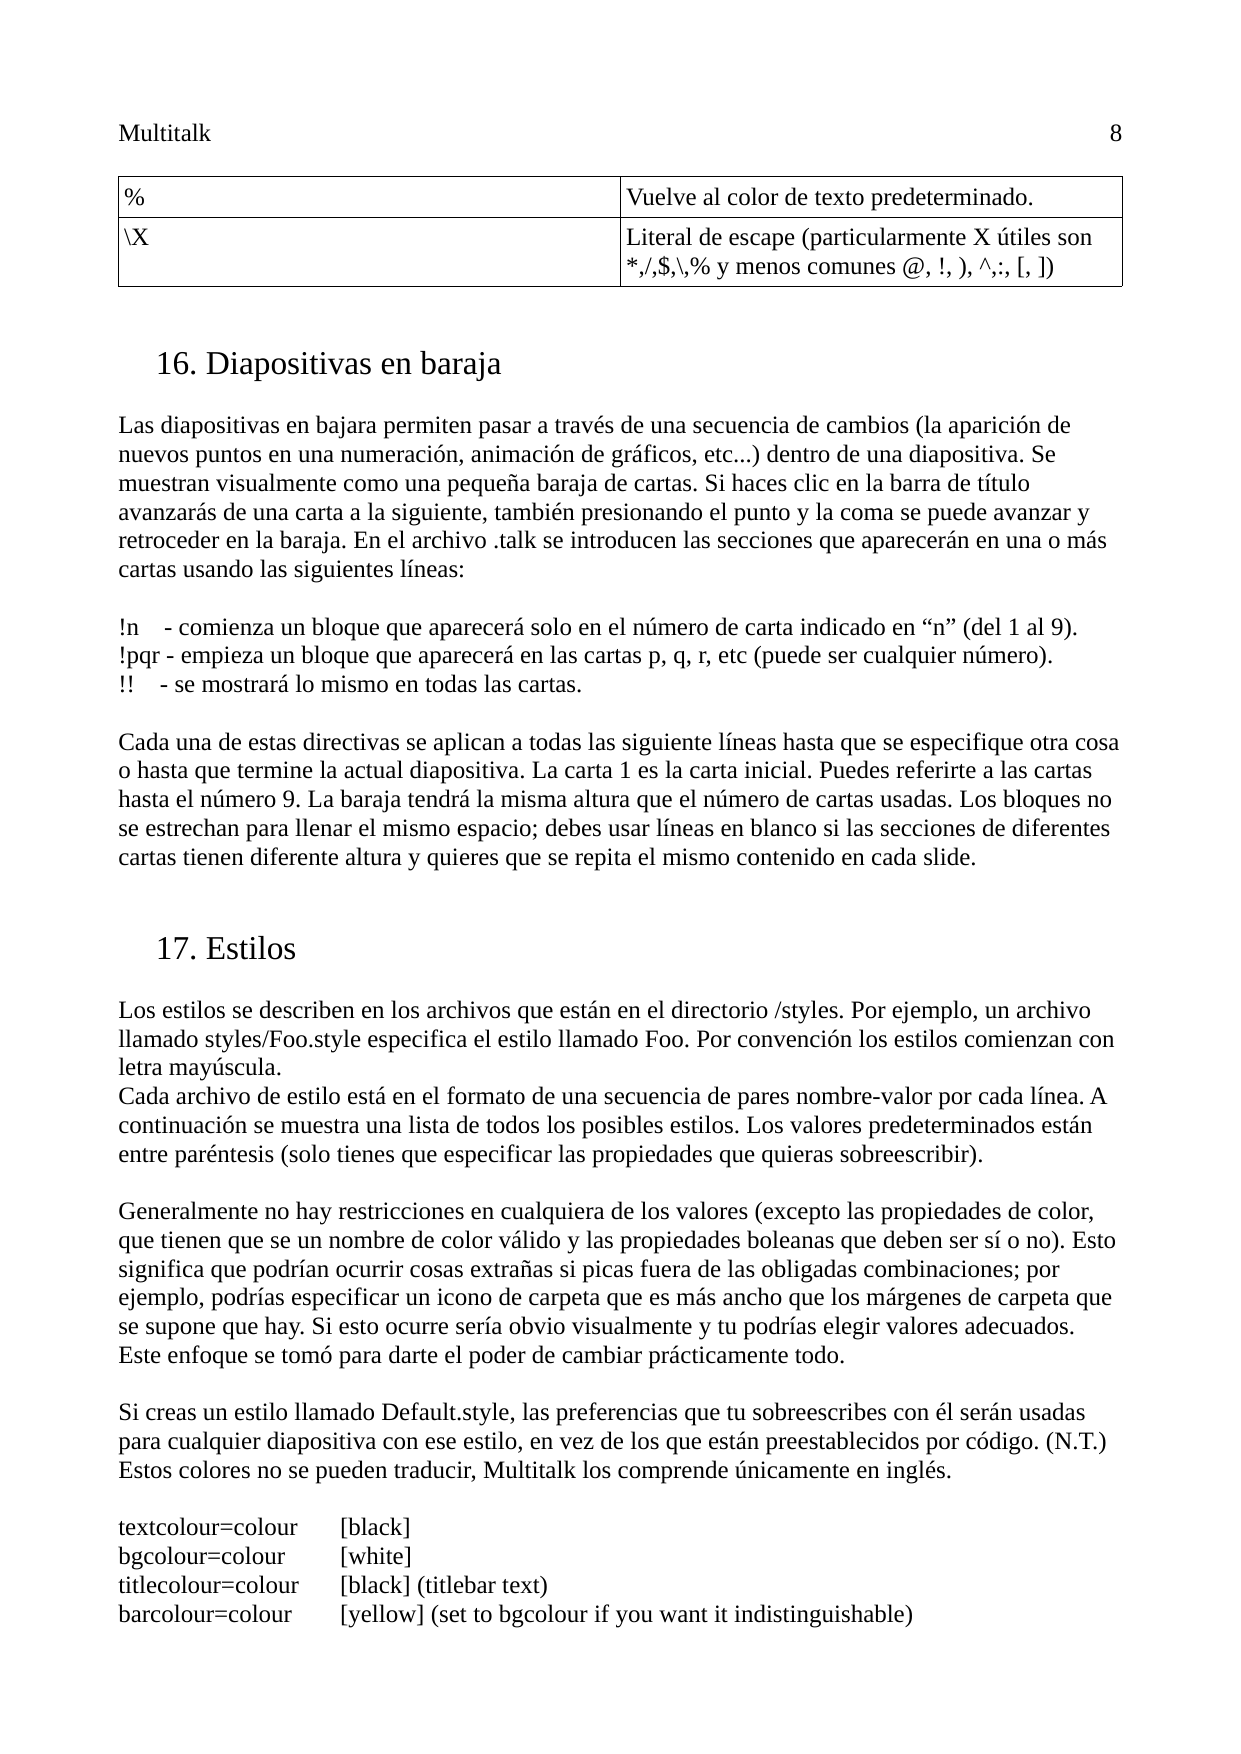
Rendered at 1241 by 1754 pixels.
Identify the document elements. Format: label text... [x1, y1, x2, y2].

table_cell Literal de escape (particularmente X útiles son *,/,$,\,% y menos comunes @, !, ), ^,:, [, ]) [621, 218, 1122, 286]
text !n - comienza un bloque que aparecerá solo en el número de carta indicado en “n” (del 1 al 9). [118, 612, 1122, 640]
text textcolour=colour [black] [118, 1512, 1122, 1541]
text Si creas un estilo llamado Default.style, las preferencias que tu sobreescribes con él serán usadas para cualquier diapositiva con ese estilo, en vez de los que están preestablecidos por código. (N.T.) Estos colores no se pueden traducir, Multitalk los comprende únicamente en inglés. [118, 1397, 1122, 1484]
text Los estilos se describen en los archivos que están en el directorio /styles. Por ejemplo, un archivo llamado styles/Foo.style especifica el estilo llamado Foo. Por convención los estilos comienzan con letra mayúscula. [118, 995, 1122, 1081]
table_cell Vuelve al color de texto predeterminado. [621, 177, 1122, 217]
text Cada archivo de estilo está en el formato de una secuencia de pares nombre-valor por cada línea. A continuación se muestra una lista de todos los posibles estilos. Los valores predeterminados están entre paréntesis (solo tienes que especificar las propiedades que quieras sobreescribir). [118, 1081, 1122, 1167]
text Las diapositivas en bajara permiten pasar a través de una secuencia de cambios (la aparición de nuevos puntos en una numeración, animación de gráficos, etc...) dentro de una diapositiva. Se muestran visualmente como una pequeña baraja de cartas. Si haces clic en la barra de título avanzarás de una carta a la siguiente, también presionando el punto y la coma se puede avanzar y retroceder en la baraja. En el archivo .talk se introducen las secciones que aparecerán en una o más cartas usando las siguientes líneas: [118, 410, 1122, 583]
text titlecolour=colour [black] (titlebar text) [118, 1570, 1122, 1599]
text barcolour=colour [yellow] (set to bgcolour if you want it indistinguishable) [118, 1599, 1122, 1627]
table_cell % [119, 177, 620, 217]
list Diapositivas en baraja [156, 343, 1122, 382]
text Este enfoque se tomó para darte el poder de cambiar prácticamente todo. [118, 1340, 1122, 1369]
text bgcolour=colour [white] [118, 1541, 1122, 1570]
table_cell \X [119, 218, 620, 286]
text Generalmente no hay restricciones en cualquiera de los valores (excepto las propiedades de color, que tienen que se un nombre de color válido y las propiedades boleanas que deben ser sí o no). Esto significa que podrían ocurrir cosas extrañas si picas fuera de las obligadas combinaciones; por ejemplo, podrías especificar un icono de carpeta que es más ancho que los márgenes de carpeta que se supone que hay. Si esto ocurre sería obvio visualmente y tu podrías elegir valores adecuados. [118, 1196, 1122, 1340]
text Cada una de estas directivas se aplican a todas las siguiente líneas hasta que se especifique otra cosa o hasta que termine la actual diapositiva. La carta 1 es la carta inicial. Puedes referirte a las cartas hasta el número 9. La baraja tendrá la misma altura que el número de cartas usadas. Los bloques no se estrechan para llenar el mismo espacio; debes usar líneas en blanco si las secciones de diferentes cartas tienen diferente altura y quieres que se repita el mismo contenido en cada slide. [118, 727, 1122, 870]
text !! - se mostrará lo mismo en todas las cartas. [118, 669, 1122, 698]
list Estilos [156, 928, 1122, 966]
text !pqr - empieza un bloque que aparecerá en las cartas p, q, r, etc (puede ser cualquier número). [118, 640, 1122, 669]
